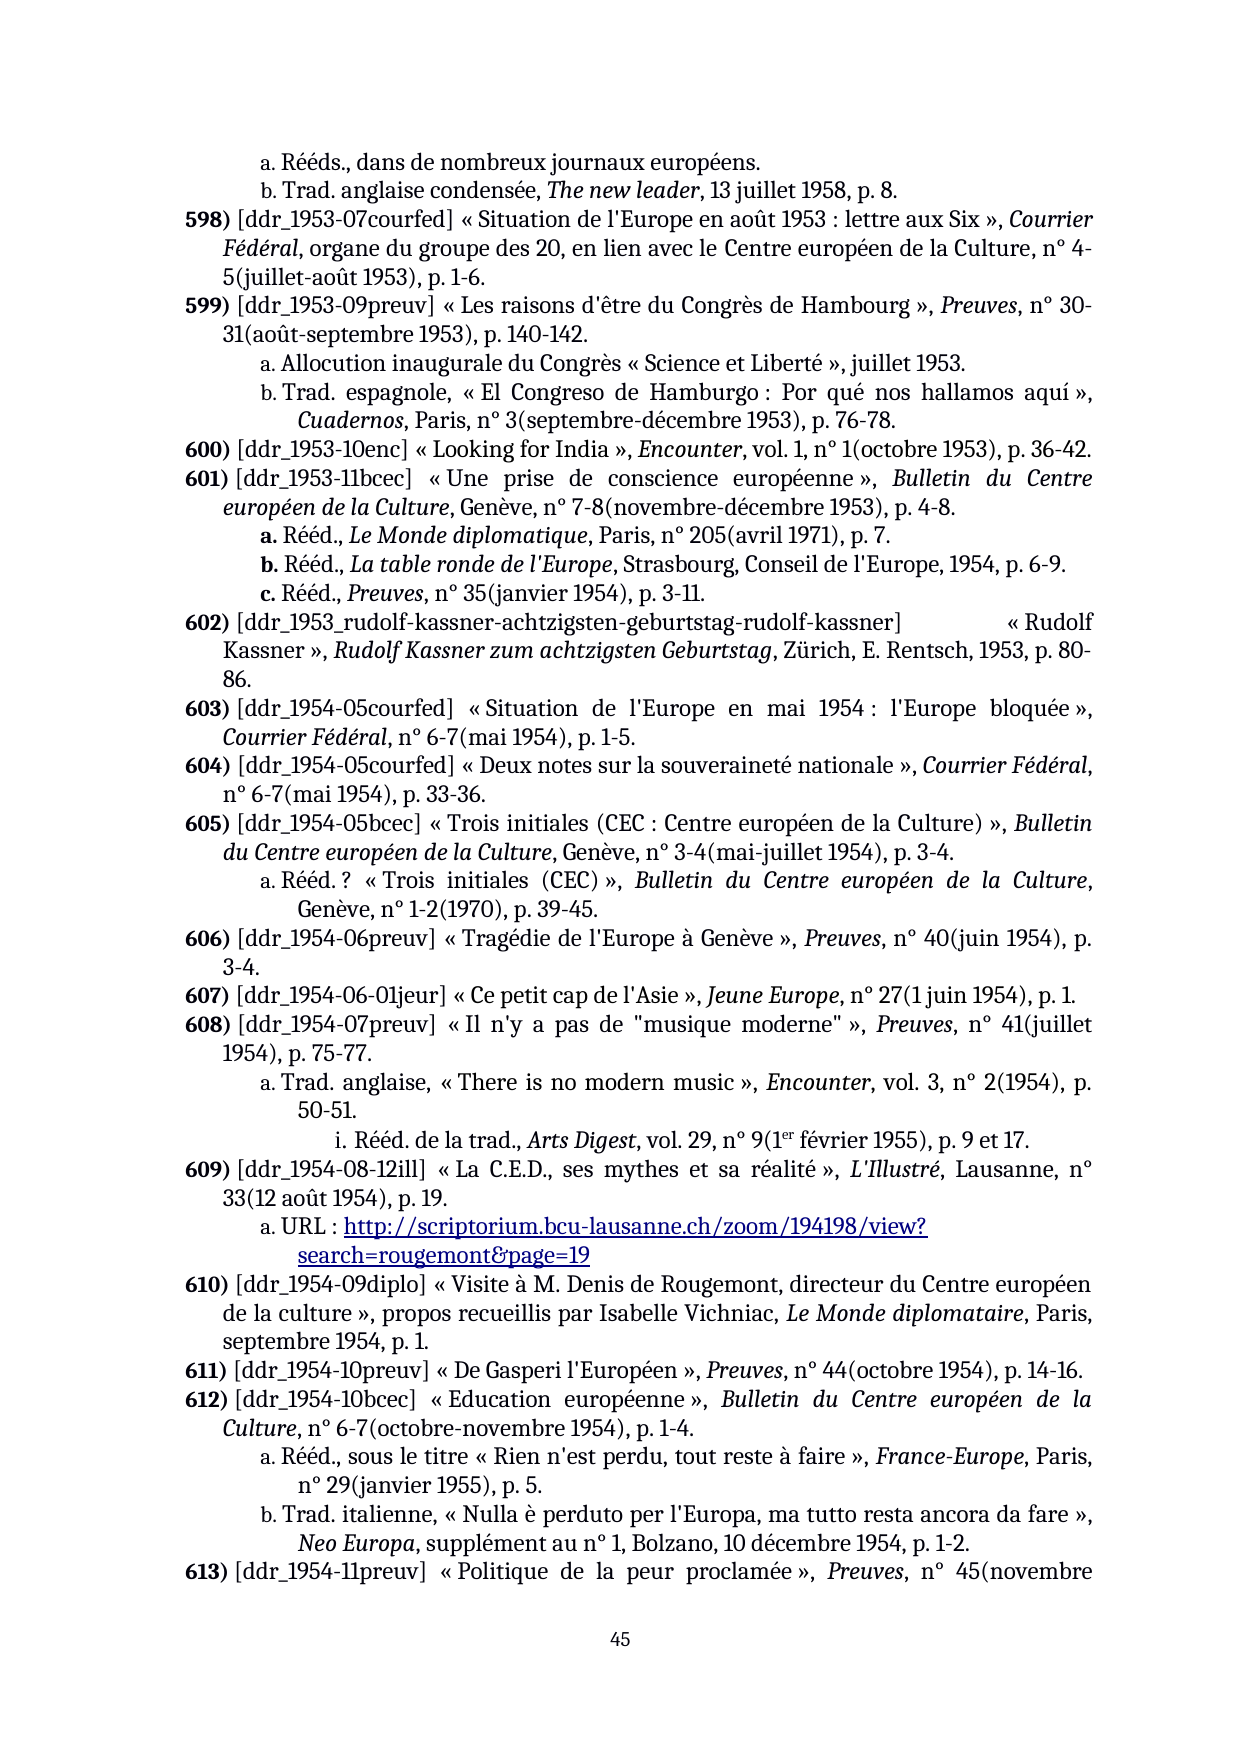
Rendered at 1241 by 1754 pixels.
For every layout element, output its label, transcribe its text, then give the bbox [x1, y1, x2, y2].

list [ddr_1953-07courfed] « Situation de l'Europe en août 1953 : lettre aux Six », Courrier Fédéral, organe du groupe des 20, en lien avec le Centre européen de la Culture, n° 4-5(juillet-août 1953), p. 1-6. [185, 205, 1093, 291]
list [ddr_1953-11bcec] « Une prise de conscience européenne », Bulletin du Centre européen de la Culture, Genève, n° 7-8(novembre-décembre 1953), p. 4-8. [185, 464, 1093, 521]
list [ddr_1954-05bcec] « Trois initiales (CEC : Centre européen de la Culture) », Bulletin du Centre européen de la Culture, Genève, n° 3-4(mai-juillet 1954), p. 3-4. [185, 809, 1093, 866]
list [ddr_1954-08-12ill] « La C.E.D., ses mythes et sa réalité », L'Illustré, Lausanne, n° 33(12 août 1954), p. 19. [185, 1155, 1093, 1212]
list [ddr_1954-05courfed] « Situation de l'Europe en mai 1954 : l'Europe bloquée », Courrier Fédéral, n° 6-7(mai 1954), p. 1-5. [185, 694, 1093, 751]
list [ddr_1953_rudolf-kassner-achtzigsten-geburtstag-rudolf-kassner] « Rudolf Kassner », Rudolf Kassner zum achtzigsten Geburtstag, Zürich, E. Rentsch, 1953, p. 80-86. [185, 608, 1093, 694]
list Rééd., Preuves, n° 35(janvier 1954), p. 3-11. [260, 579, 1093, 608]
list Trad. italienne, « Nulla è perduto per l'Europa, ma tutto resta ancora da fare », Neo Europa, supplément au n° 1, Bolzano, 10 décembre 1954, p. 1-2. [260, 1500, 1093, 1557]
list Trad. anglaise condensée, The new leader, 13 juillet 1958, p. 8. [260, 176, 1093, 205]
list Rééd., Le Monde diplomatique, Paris, n° 205(avril 1971), p. 7. [260, 521, 1093, 550]
list [ddr_1954-11preuv] « Politique de la peur proclamée », Preuves, n° 45(novembre [185, 1557, 1093, 1586]
list Rééd., La table ronde de l'Europe, Strasbourg, Conseil de l'Europe, 1954, p. 6-9. [260, 550, 1093, 579]
list Allocution inaugurale du Congrès « Science et Liberté », juillet 1953. [260, 349, 1093, 378]
list Rééd. de la trad., Arts Digest, vol. 29, n° 9(1er février 1955), p. 9 et 17. [354, 1125, 1093, 1155]
list Rééds., dans de nombreux journaux européens. [260, 148, 1093, 176]
list [ddr_1954-10bcec] « Education européenne », Bulletin du Centre européen de la Culture, n° 6-7(octobre-novembre 1954), p. 1-4. [185, 1385, 1093, 1442]
list [ddr_1953-09preuv] « Les raisons d'être du Congrès de Hambourg », Preuves, n° 30-31(août-septembre 1953), p. 140-142. [185, 291, 1093, 349]
list [ddr_1954-05courfed] « Deux notes sur la souveraineté nationale », Courrier Fédéral, n° 6-7(mai 1954), p. 33-36. [185, 751, 1093, 809]
list Rééd. ? « Trois initiales (CEC) », Bulletin du Centre européen de la Culture, Genève, n° 1-2(1970), p. 39-45. [260, 866, 1093, 924]
list [ddr_1954-09diplo] « Visite à M. Denis de Rougemont, directeur du Centre européen de la culture », propos recueillis par Isabelle Vichniac, Le Monde diplomataire, Paris, septembre 1954, p. 1. [185, 1270, 1093, 1356]
list [ddr_1954-06preuv] « Tragédie de l'Europe à Genève », Preuves, n° 40(juin 1954), p. 3-4. [185, 924, 1093, 981]
list [ddr_1954-06-01jeur] « Ce petit cap de l'Asie », Jeune Europe, n° 27(1 juin 1954), p. 1. [185, 981, 1093, 1010]
list [ddr_1954-07preuv] « Il n'y a pas de "musique moderne" », Preuves, n° 41(juillet 1954), p. 75-77. [185, 1010, 1093, 1068]
list URL : http://scriptorium.bcu-lausanne.ch/zoom/194198/view?search=rougemont&page=19 [260, 1212, 1093, 1270]
list Rééd., sous le titre « Rien n'est perdu, tout reste à faire », France‑Europe, Paris, n° 29(janvier 1955), p. 5. [260, 1442, 1093, 1500]
list [ddr_1954-10preuv] « De Gasperi l'Européen », Preuves, n° 44(octobre 1954), p. 14-16. [185, 1356, 1093, 1385]
list Trad. espagnole, « El Congreso de Hamburgo : Por qué nos hallamos aquí », Cuadernos, Paris, n° 3(septembre-décembre 1953), p. 76-78. [260, 378, 1093, 435]
list [ddr_1953-10enc] « Looking for India », Encounter, vol. 1, n° 1(octobre 1953), p. 36-42. [185, 435, 1093, 464]
list Trad. anglaise, « There is no modern music », Encounter, vol. 3, n° 2(1954), p. 50-51. [260, 1068, 1093, 1125]
